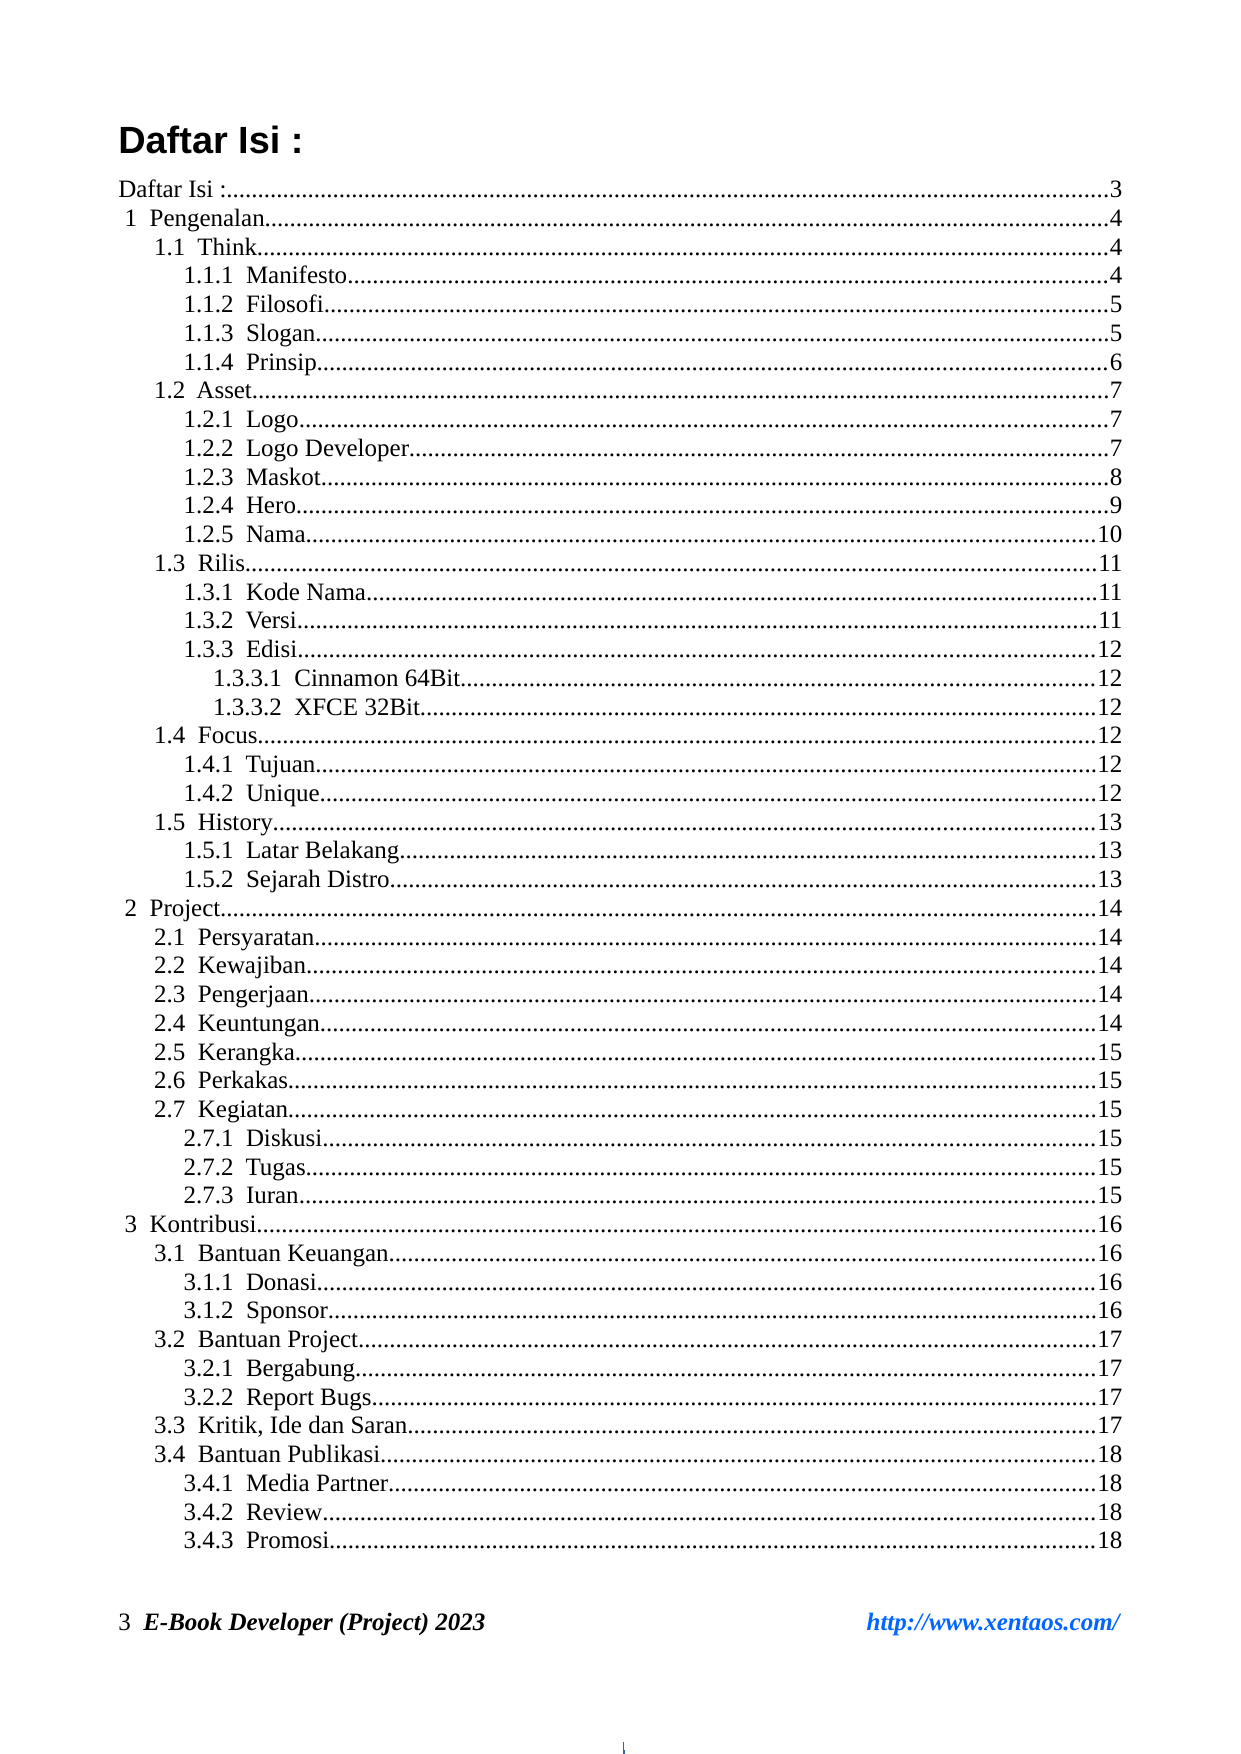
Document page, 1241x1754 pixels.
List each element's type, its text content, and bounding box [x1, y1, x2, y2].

text 1.1.4 Prinsip 6 [177, 347, 1122, 376]
text 3.4.1 Media Partner 18 [177, 1468, 1122, 1497]
text 3.2.2 Report Bugs 17 [177, 1382, 1122, 1411]
text 1.4.2 Unique 12 [177, 778, 1122, 807]
text 1.3.1 Kode Nama 11 [177, 577, 1122, 606]
text 3.4 Bantuan Publikasi 18 [148, 1439, 1122, 1468]
text 1.3.2 Versi 11 [177, 606, 1122, 634]
text 1.3.3.1 Cinnamon 64Bit 12 [207, 663, 1122, 692]
text 3 Kontribusi 16 [118, 1209, 1122, 1238]
text 1.2.5 Nama 10 [177, 519, 1122, 548]
text 3.2.1 Bergabung 17 [177, 1353, 1122, 1382]
text 2.4 Keuntungan 14 [148, 1008, 1122, 1037]
text 2.6 Perkakas 15 [148, 1066, 1122, 1094]
text 1.2.4 Hero 9 [177, 491, 1122, 519]
text 3.4.2 Review 18 [177, 1497, 1122, 1526]
text 3.1.1 Donasi 16 [177, 1267, 1122, 1296]
text 1.1.1 Manifesto 4 [177, 261, 1122, 289]
text 1.5 History 13 [148, 807, 1122, 836]
text 1.3.3 Edisi 12 [177, 634, 1122, 663]
text 3.4.3 Promosi 18 [177, 1526, 1122, 1554]
text 2.5 Kerangka 15 [148, 1037, 1122, 1066]
text 1.3 Rilis 11 [148, 548, 1122, 577]
text 2.7.1 Diskusi 15 [177, 1123, 1122, 1152]
text 3.1.2 Sponsor 16 [177, 1296, 1122, 1324]
text 3.3 Kritik, Ide dan Saran 17 [148, 1411, 1122, 1439]
text 1.4 Focus 12 [148, 721, 1122, 749]
text 1 Pengenalan 4 [118, 203, 1122, 232]
text 1.1.2 Filosofi 5 [177, 289, 1122, 318]
text 2.3 Pengerjaan 14 [148, 979, 1122, 1008]
text 2 Project 14 [118, 893, 1122, 922]
text 1.2.2 Logo Developer 7 [177, 433, 1122, 462]
subtitle Daftar Isi : [118, 118, 1122, 162]
text 2.7.3 Iuran 15 [177, 1181, 1122, 1209]
text Daftar Isi : 3 [118, 174, 1122, 203]
text 2.2 Kewajiban 14 [148, 951, 1122, 979]
text 1.1 Think 4 [148, 232, 1122, 261]
text 1.4.1 Tujuan 12 [177, 749, 1122, 778]
text 3.1 Bantuan Keuangan 16 [148, 1238, 1122, 1267]
text 1.2.1 Logo 7 [177, 404, 1122, 433]
text 2.1 Persyaratan 14 [148, 922, 1122, 951]
text 1.2.3 Maskot 8 [177, 462, 1122, 491]
text 2.7.2 Tugas 15 [177, 1152, 1122, 1181]
text 1.5.2 Sejarah Distro 13 [177, 864, 1122, 893]
text 1.3.3.2 XFCE 32Bit 12 [207, 692, 1122, 721]
text 1.1.3 Slogan 5 [177, 318, 1122, 347]
text 1.5.1 Latar Belakang 13 [177, 836, 1122, 864]
text 2.7 Kegiatan 15 [148, 1094, 1122, 1123]
text 3.2 Bantuan Project 17 [148, 1324, 1122, 1353]
text 1.2 Asset 7 [148, 376, 1122, 404]
